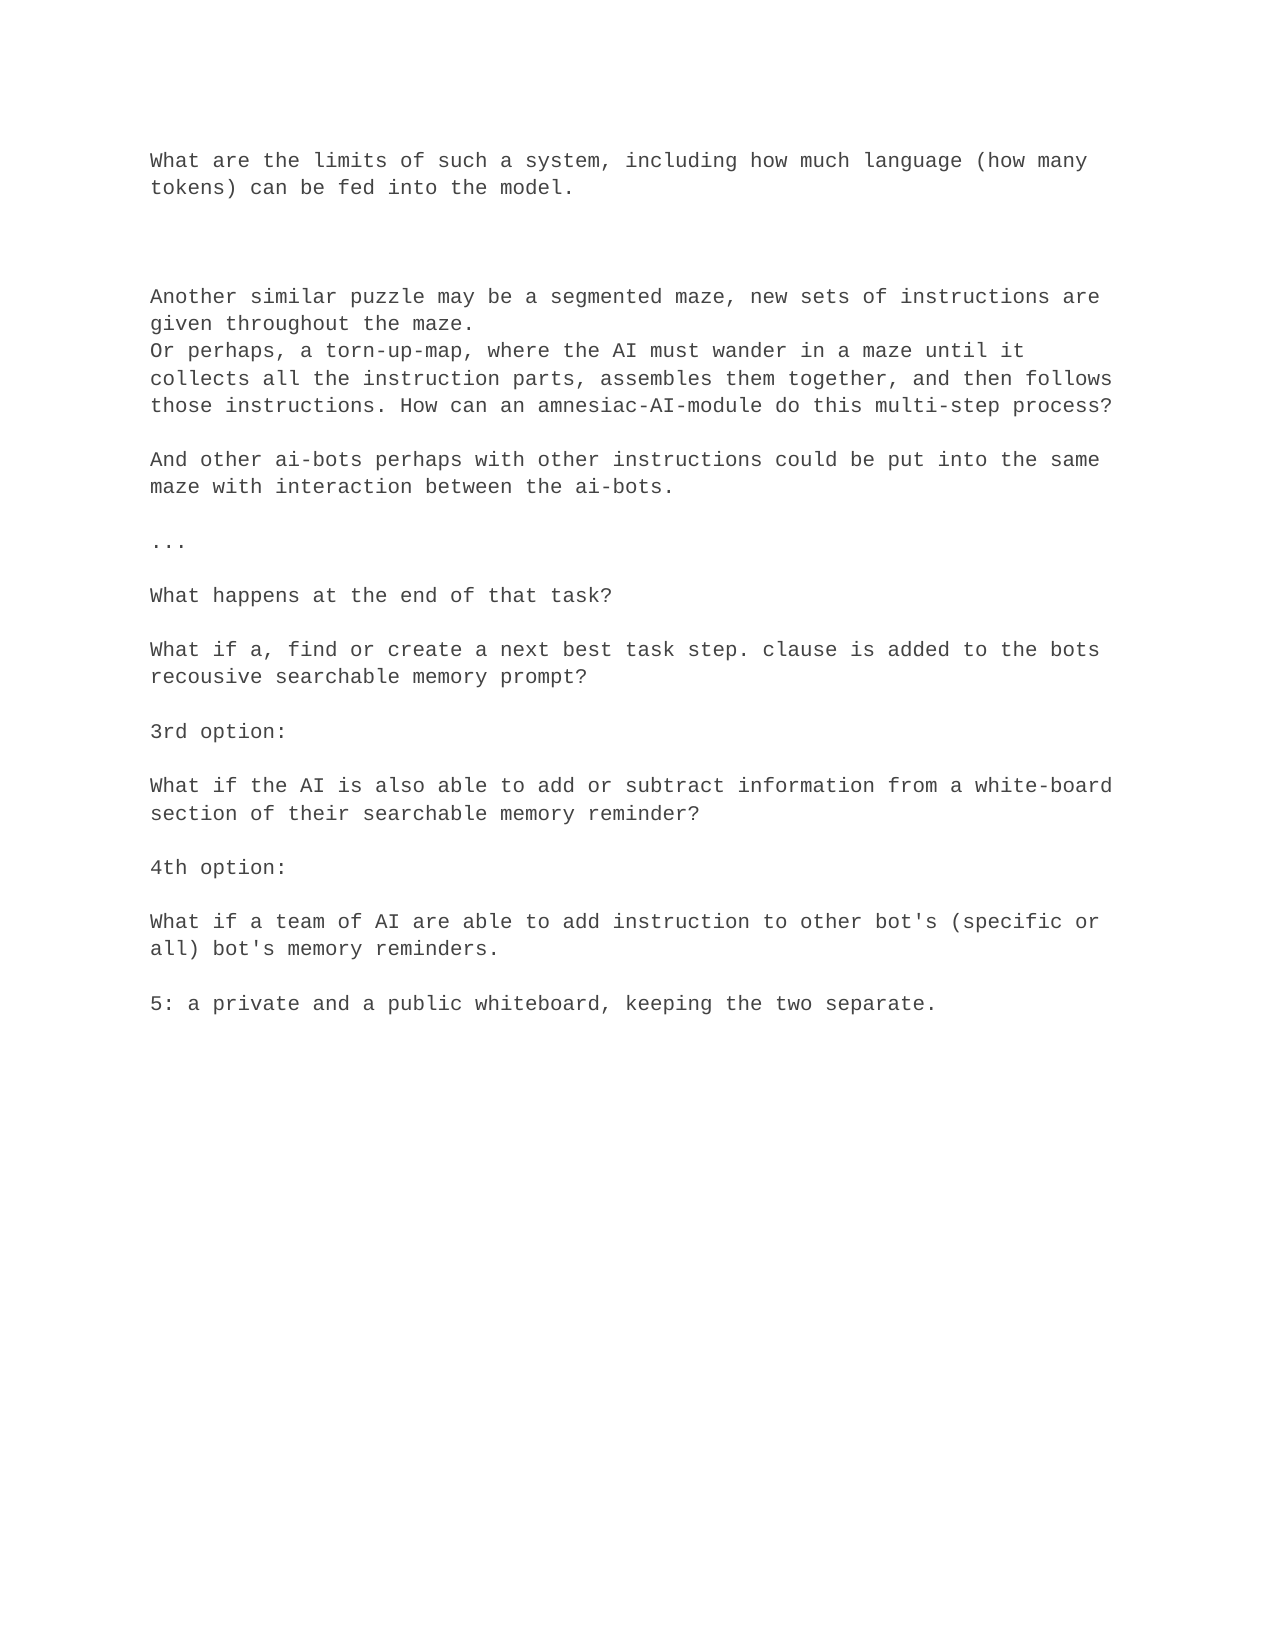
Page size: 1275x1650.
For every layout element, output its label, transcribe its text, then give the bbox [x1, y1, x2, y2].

text What if a, find or create a next best task step. clause is added to the bots recousive searchable memory prompt? [150, 639, 1125, 690]
text Or perhaps, a torn-up-map, where the AI must wander in a maze until it collects all the instruction parts, assembles them together, and then follows those instructions. How can an amnesiac-AI-module do this multi-step process? [150, 340, 1125, 418]
text And other ai-bots perhaps with other instructions could be put into the same maze with interaction between the ai-bots. [150, 449, 1125, 500]
text What if a team of AI are able to add instruction to other bot's (specific or all) bot's memory reminders. [150, 911, 1125, 962]
text Another similar puzzle may be a segmented maze, new sets of instructions are given throughout the maze. [150, 286, 1125, 337]
text 4th option: [150, 857, 1125, 881]
text 5: a private and a public whiteboard, keeping the two separate. [150, 993, 1125, 1016]
text ... [150, 531, 1125, 554]
text What if the AI is also able to add or subtract information from a white-board section of their searchable memory reminder? [150, 775, 1125, 826]
text 3rd option: [150, 721, 1125, 744]
text What are the limits of such a system, including how much language (how many tokens) can be fed into the model. [150, 150, 1125, 201]
text What happens at the end of that task? [150, 585, 1125, 609]
